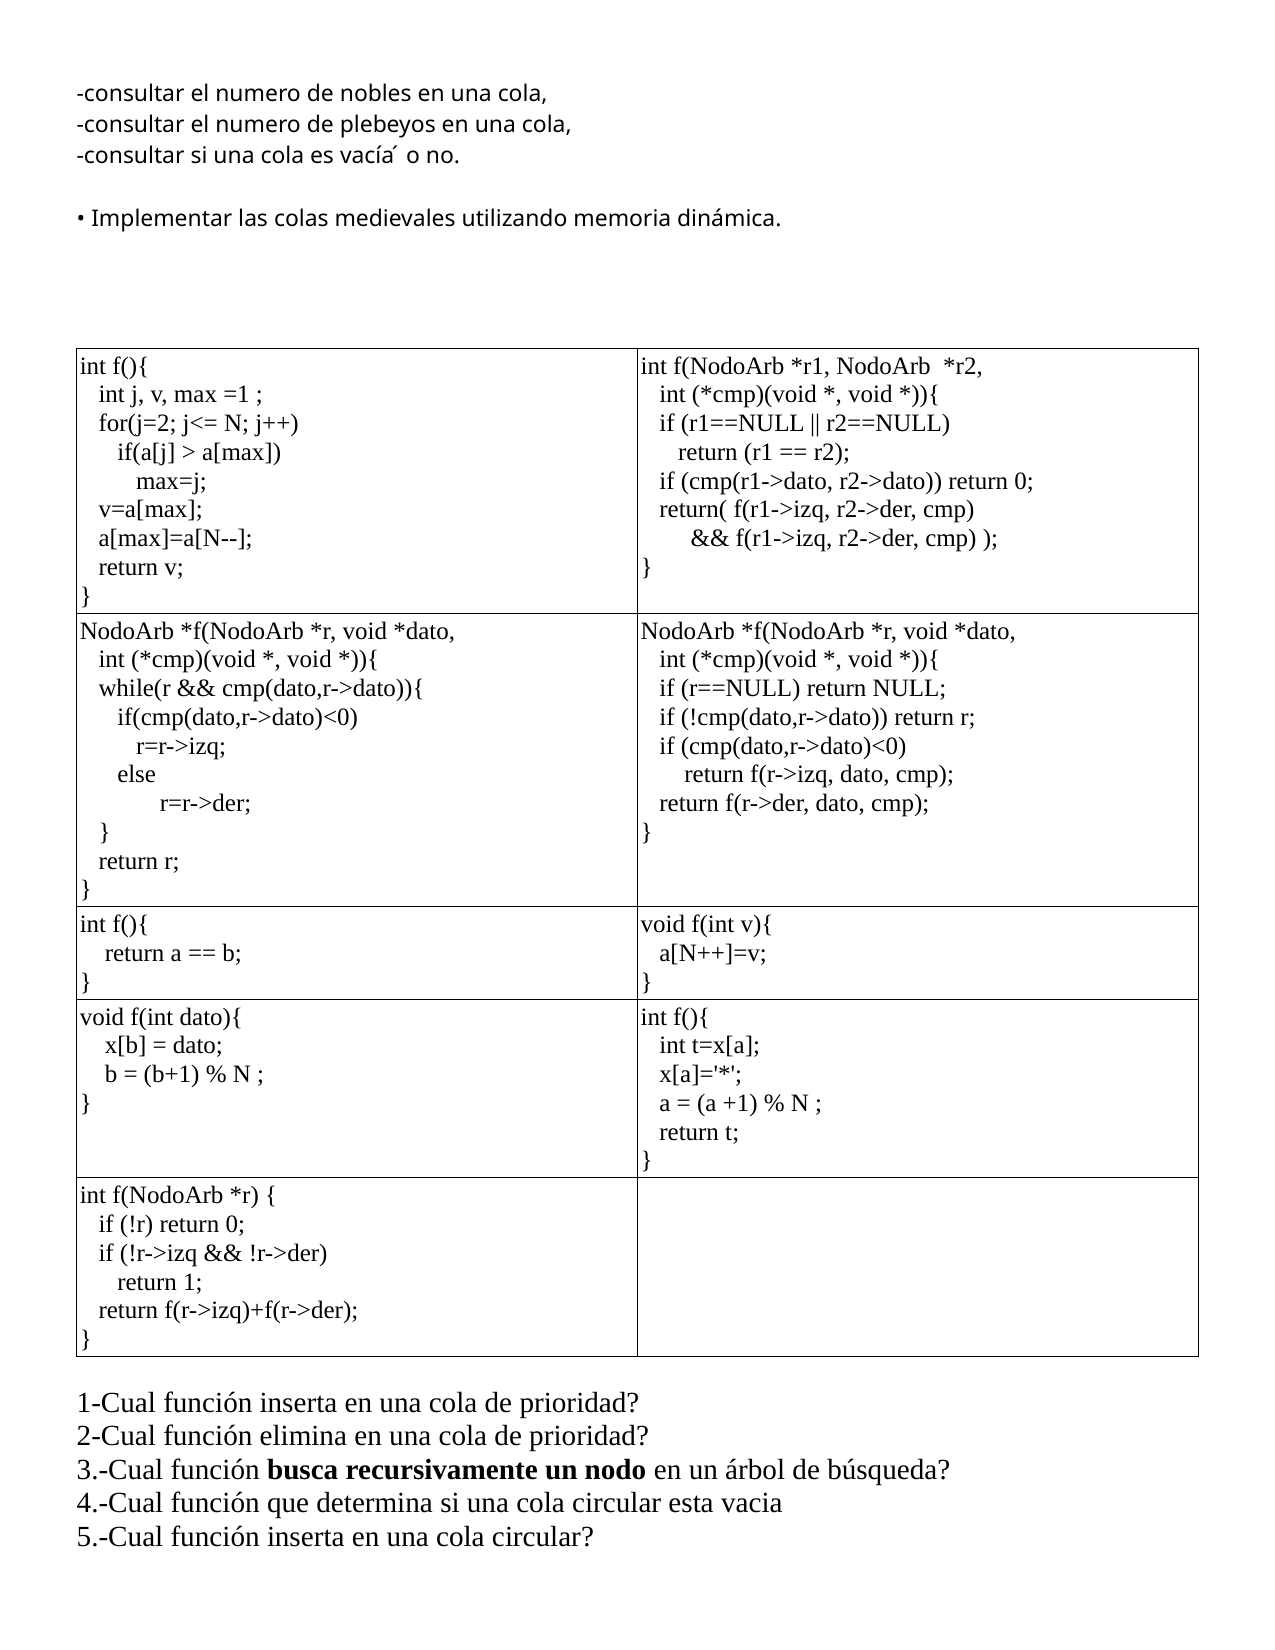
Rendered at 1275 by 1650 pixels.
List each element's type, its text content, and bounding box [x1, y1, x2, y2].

text -consultar el numero de nobles en una cola, [76, 76, 1198, 108]
table_cell int f(){ return a == b; } [77, 907, 637, 999]
table_cell NodoArb *f(NodoArb *r, void *dato, int (*cmp)(void *, void *)){ if (r==NULL) return NULL; if (!cmp(dato,r->dato)) return r; if (cmp(dato,r->dato)<0) return f(r->izq, dato, cmp); return f(r->der, dato, cmp); } [638, 614, 1198, 906]
table_cell int f(){ int t=x[a]; x[a]='*'; a = (a +1) % N ; return t; } [638, 1000, 1198, 1177]
table_cell void f(int dato){ x[b] = dato; b = (b+1) % N ; } [77, 1000, 637, 1177]
text • Implementar las colas medievales utilizando memoria dinámica. [76, 201, 1198, 233]
table_header int f(NodoArb *r1, NodoArb *r2, int (*cmp)(void *, void *)){ if (r1==NULL || r2==NULL) return (r1 == r2); if (cmp(r1->dato, r2->dato)) return 0; return( f(r1->izq, r2->der, cmp) && f(r1->izq, r2->der, cmp) ); } [638, 349, 1198, 613]
text 4.-Cual función que determina si una cola circular esta vacia [76, 1485, 1198, 1519]
table_cell int f(NodoArb *r) { if (!r) return 0; if (!r->izq && !r->der) return 1; return f(r->izq)+f(r->der); } [77, 1178, 637, 1356]
text 1-Cual función inserta en una cola de prioridad? [76, 1385, 1198, 1418]
table_cell void f(int v){ a[N++]=v; } [638, 907, 1198, 999]
text -consultar el numero de plebeyos en una cola, [76, 108, 1198, 139]
text 5.-Cual función inserta en una cola circular? [76, 1519, 1198, 1552]
table_header int f(){ int j, v, max =1 ; for(j=2; j<= N; j++) if(a[j] > a[max]) max=j; v=a[max]; a[max]=a[N--]; return v; } [77, 349, 637, 613]
text -consultar si una cola es vacía ́ o no. [76, 139, 1198, 170]
table_cell NodoArb *f(NodoArb *r, void *dato, int (*cmp)(void *, void *)){ while(r && cmp(dato,r->dato)){ if(cmp(dato,r->dato)<0) r=r->izq; else r=r->der; } return r; } [77, 614, 637, 906]
text 3.-Cual función busca recursivamente un nodo en un árbol de búsqueda? [76, 1452, 1198, 1485]
text 2-Cual función elimina en una cola de prioridad? [76, 1418, 1198, 1452]
table_cell [638, 1178, 1198, 1356]
